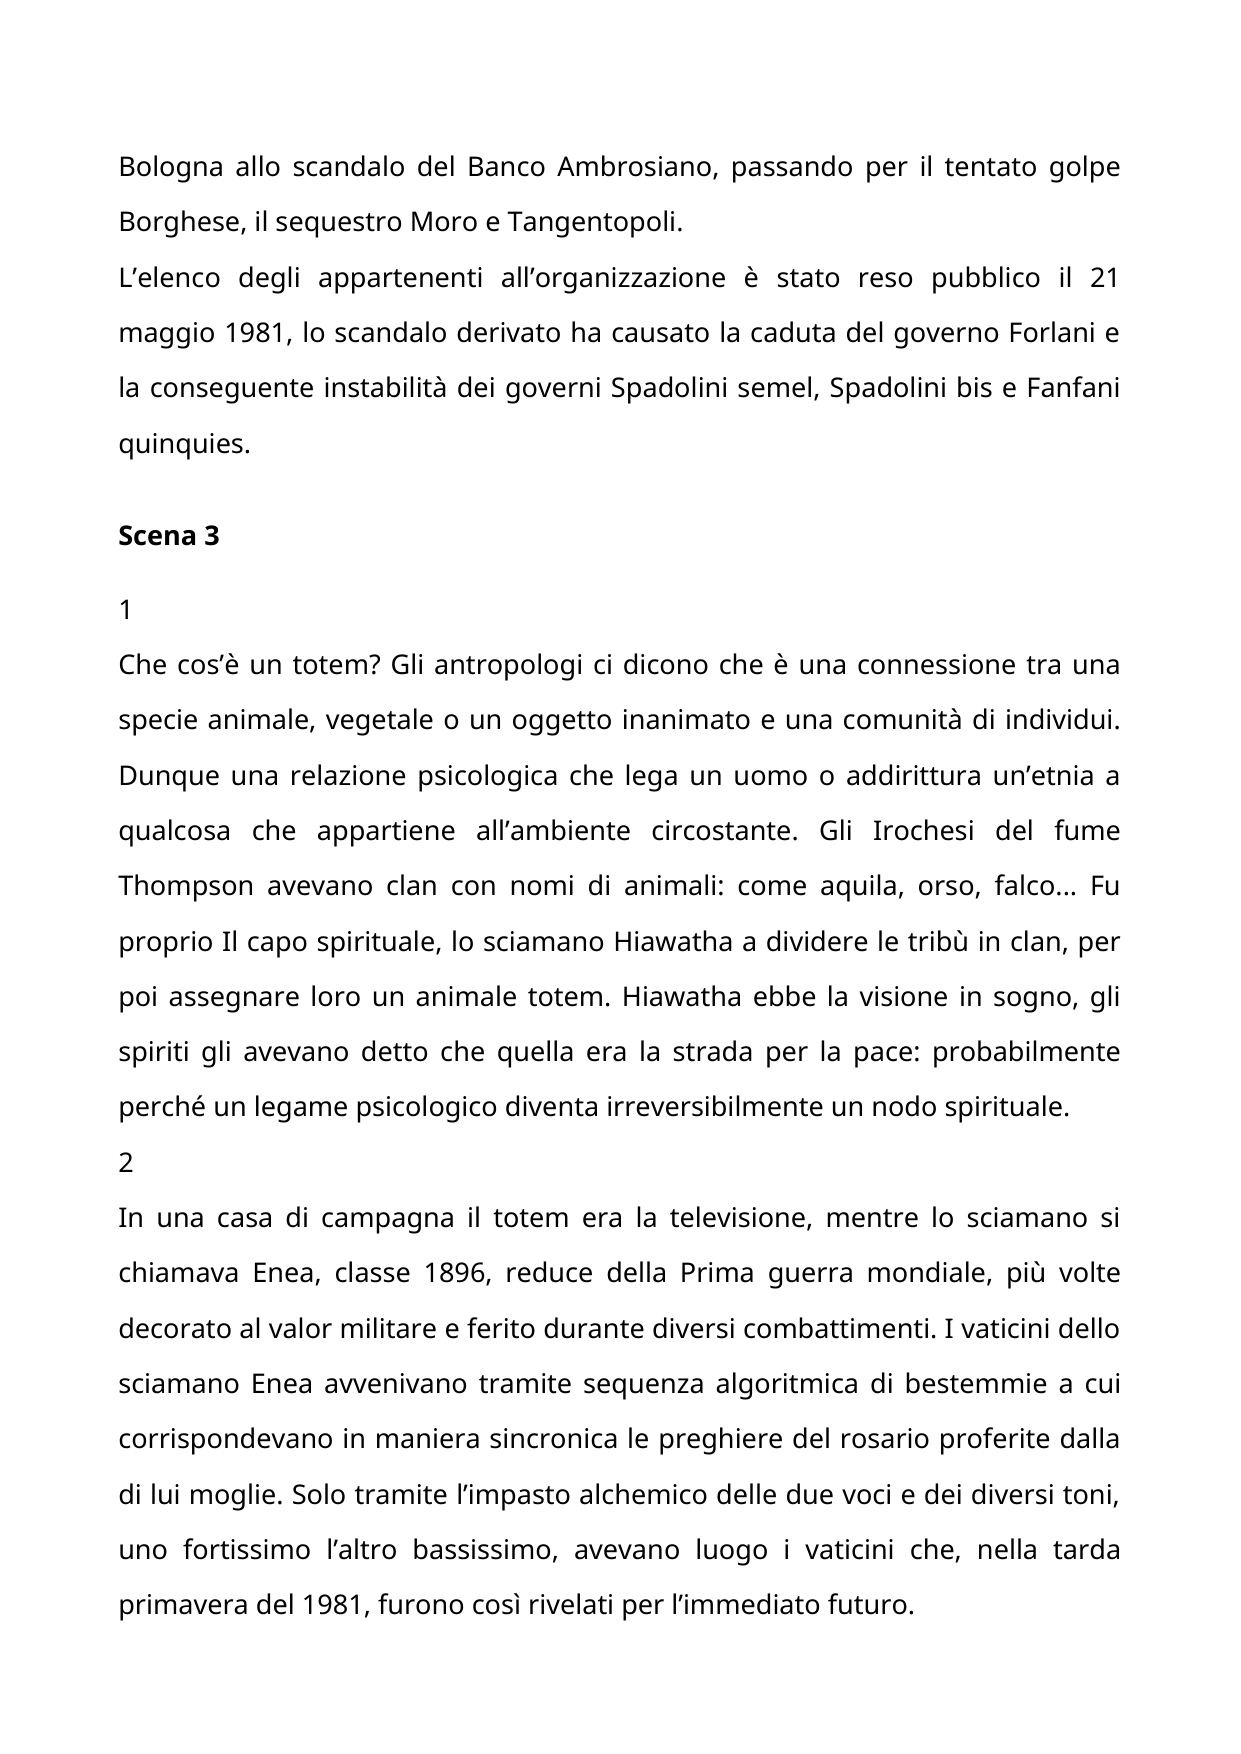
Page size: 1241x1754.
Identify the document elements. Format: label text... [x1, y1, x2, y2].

text Scena 3 [118, 516, 1122, 553]
text Bologna allo scandalo del Banco Ambrosiano, passando per il tentato golpe Borghese, il sequestro Moro e Tangentopoli. [118, 148, 1122, 240]
text L’elenco degli appartenenti all’organizzazione è stato reso pubblico il 21 maggio 1981, lo scandalo derivato ha causato la caduta del governo Forlani e la conseguente instabilità dei governi Spadolini semel, Spadolini bis e Fanfani quinquies. [118, 258, 1122, 461]
text 2 [118, 1143, 1122, 1180]
text 1 [118, 590, 1122, 627]
text In una casa di campagna il totem era la televisione, mentre lo sciamano si chiamava Enea, classe 1896, reduce della Prima guerra mondiale, più volte decorato al valor militare e ferito durante diversi combattimenti. I vaticini dello sciamano Enea avvenivano tramite sequenza algoritmica di bestemmie a cui corrispondevano in maniera sincronica le preghiere del rosario proferite dalla di lui moglie. Solo tramite l’impasto alchemico delle due voci e dei diversi toni, uno fortissimo l’altro bassissimo, avevano luogo i vaticini che, nella tarda primavera del 1981, furono così rivelati per l’immediato futuro. [118, 1198, 1122, 1623]
text Che cos’è un totem? Gli antropologi ci dicono che è una connessione tra una specie animale, vegetale o un oggetto inanimato e una comunità di individui. Dunque una relazione psicologica che lega un uomo o addirittura un’etnia a qualcosa che appartiene all’ambiente circostante. Gli Irochesi del fume Thompson avevano clan con nomi di animali: come aquila, orso, falco... Fu proprio Il capo spirituale, lo sciamano Hiawatha a dividere le tribù in clan, per poi assegnare loro un animale totem. Hiawatha ebbe la visione in sogno, gli spiriti gli avevano detto che quella era la strada per la pace: probabilmente perché un legame psicologico diventa irreversibilmente un nodo spirituale. [118, 645, 1122, 1125]
